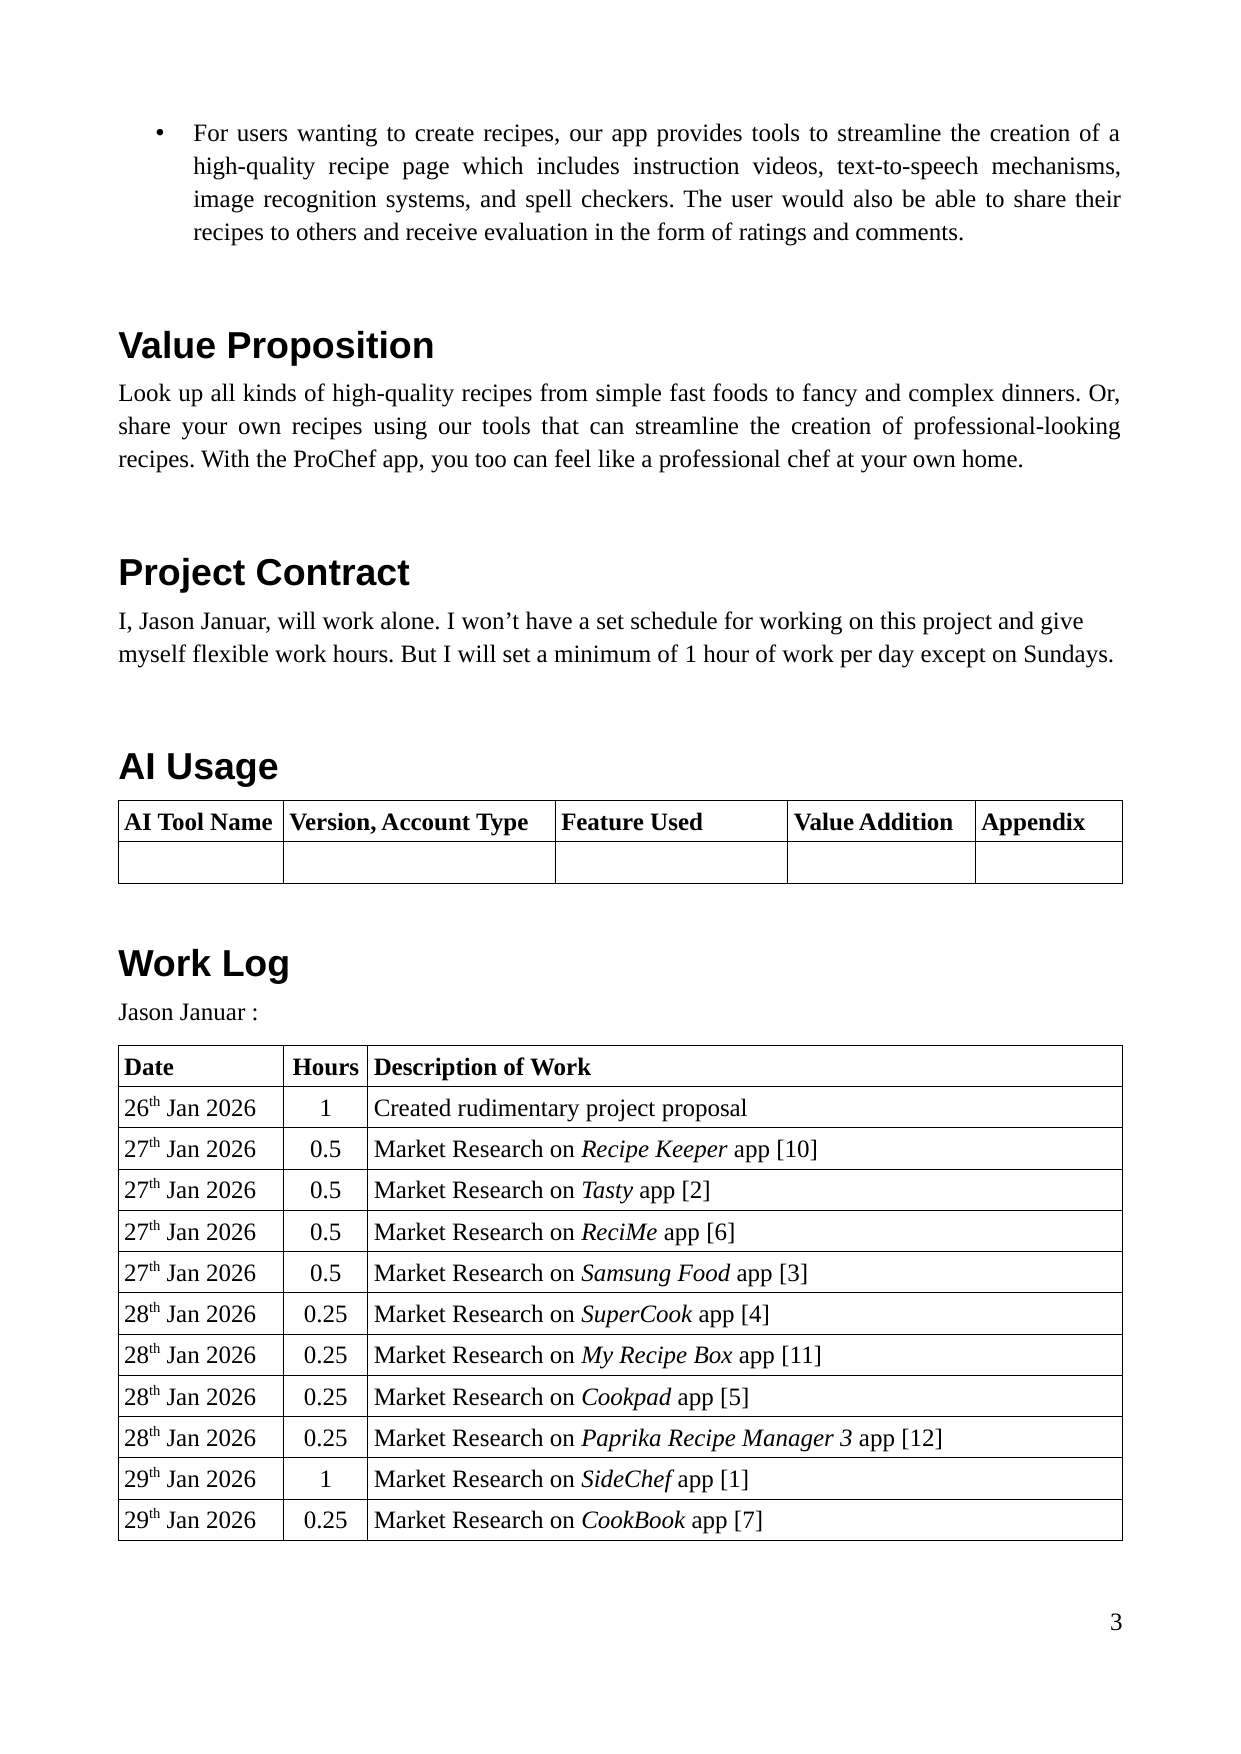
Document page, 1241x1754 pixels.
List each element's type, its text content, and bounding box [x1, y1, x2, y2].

table_cell Market Research on ReciMe app [6] [368, 1211, 1122, 1251]
table_cell 1 [284, 1087, 367, 1127]
table_header Description of Work [368, 1046, 1122, 1086]
table_cell Market Research on Tasty app [2] [368, 1170, 1122, 1210]
table_cell 0.25 [284, 1293, 367, 1333]
table_cell 0.5 [284, 1128, 367, 1168]
table_cell 0.5 [284, 1211, 367, 1251]
table_cell [119, 842, 283, 882]
table_cell 0.25 [284, 1417, 367, 1457]
table_cell [788, 842, 975, 882]
table_cell 26th Jan 2026 [119, 1087, 283, 1127]
table_cell Market Research on SideChef app [1] [368, 1458, 1122, 1498]
table_cell 27th Jan 2026 [119, 1170, 283, 1210]
subtitle Value Proposition [118, 323, 1122, 366]
table_cell Market Research on Samsung Food app [5] [368, 1252, 1122, 1292]
table_header Appendix [976, 801, 1122, 841]
table_cell 28th Jan 2026 [119, 1376, 283, 1416]
table_cell Market Research on Paprika Recipe Manager 3 app [9] [368, 1417, 1122, 1457]
table_cell 28th Jan 2026 [119, 1293, 283, 1333]
subtitle AI Usage [118, 744, 1122, 787]
table_cell 1 [284, 1458, 367, 1498]
table_cell Market Research on My Recipe Box app [7] [368, 1335, 1122, 1375]
table_header Value Addition [788, 801, 975, 841]
table_header Date [119, 1046, 283, 1086]
subtitle Project Contract [118, 550, 1122, 593]
table_cell 28th Jan 2026 [119, 1417, 283, 1457]
table_header Feature Used [556, 801, 787, 841]
subtitle Work Log [118, 942, 1122, 985]
table_cell Market Research on CookBook app [7] [368, 1500, 1122, 1540]
table_cell Market Research on Recipe Keeper app [3] [368, 1128, 1122, 1168]
table_cell 27th Jan 2026 [119, 1252, 283, 1292]
table_cell 0.25 [284, 1376, 367, 1416]
table_cell 29th Jan 2026 [119, 1458, 283, 1498]
list For users wanting to create recipes, our app provides tools to streamline the creation of a high-quality recipe page which includes instruction videos, text-to-speech mechanisms, image recognition systems, and spell checkers. The user would also be able to share their recipes to others and receive evaluation in the form of ratings and comments. [156, 118, 1122, 246]
table_cell [284, 842, 555, 882]
table_cell 27th Jan 2026 [119, 1211, 283, 1251]
table_cell Market Research on Cookpad app [7] [368, 1376, 1122, 1416]
text I, Jason Januar, will work alone. I won’t have a set schedule for working on this project and give myself flexible work hours. But I will set a minimum of 1 hour of work per day except on Sundays. [118, 606, 1122, 667]
table_cell 0.25 [284, 1500, 367, 1540]
table_cell [556, 842, 787, 882]
table_cell 0.5 [284, 1170, 367, 1210]
table_cell [976, 842, 1122, 882]
table_cell 27th Jan 2026 [119, 1128, 283, 1168]
table_header AI Tool Name [119, 801, 283, 841]
table_cell Created rudimentary project proposal [368, 1087, 1122, 1127]
table_cell 0.25 [284, 1335, 367, 1375]
table_header Version, Account Type [284, 801, 555, 841]
table_cell 29th Jan 2026 [119, 1500, 283, 1540]
text Look up all kinds of high-quality recipes from simple fast foods to fancy and complex dinners. Or, share your own recipes using our tools that can streamline the creation of professional-looking recipes. With the ProChef app, you too can feel like a professional chef at your own home. [118, 378, 1122, 473]
table_cell Market Research on SuperCook app [5] [368, 1293, 1122, 1333]
table_cell 28th Jan 2026 [119, 1335, 283, 1375]
text Jason Januar : [118, 997, 1122, 1026]
table_cell 0.5 [284, 1252, 367, 1292]
table_header Hours [284, 1046, 367, 1086]
